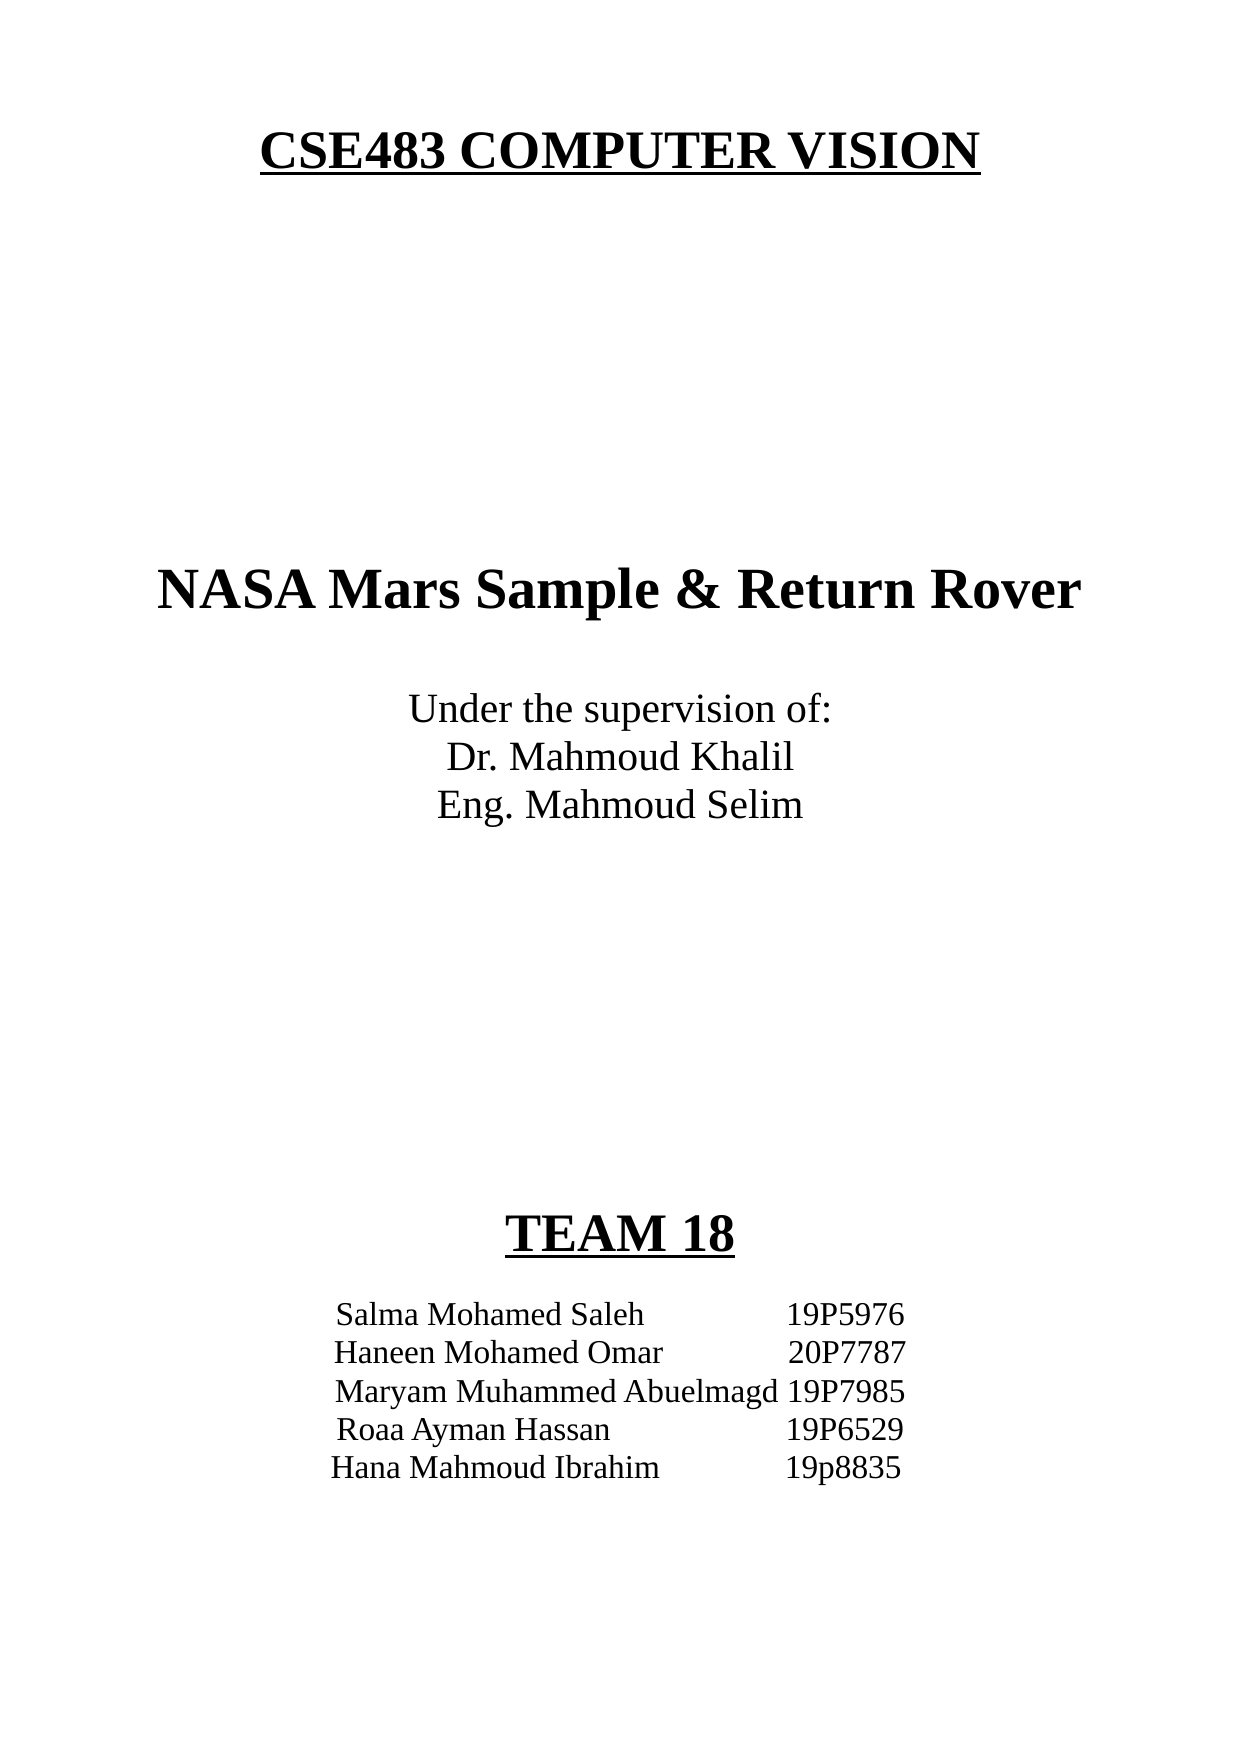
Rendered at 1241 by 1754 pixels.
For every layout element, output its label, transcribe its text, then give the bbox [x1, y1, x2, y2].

text Dr. Mahmoud Khalil [118, 731, 1122, 779]
text Under the supervision of: [118, 683, 1122, 731]
text NASA Mars Sample & Return Rover [118, 554, 1122, 621]
text Eng. Mahmoud Selim [118, 779, 1122, 827]
text CSE483 COMPUTER VISION [118, 118, 1122, 180]
text Roaa Ayman Hassan 19P6529 [118, 1409, 1122, 1448]
text Hana Mahmoud Ibrahim 19p8835 [118, 1448, 1122, 1486]
text Maryam Muhammed Abuelmagd 19P7985 [118, 1371, 1122, 1409]
text Salma Mohamed Saleh 19P5976 [118, 1294, 1122, 1333]
text Haneen Mohamed Omar 20P7787 [118, 1333, 1122, 1371]
text TEAM 18 [118, 1201, 1122, 1263]
